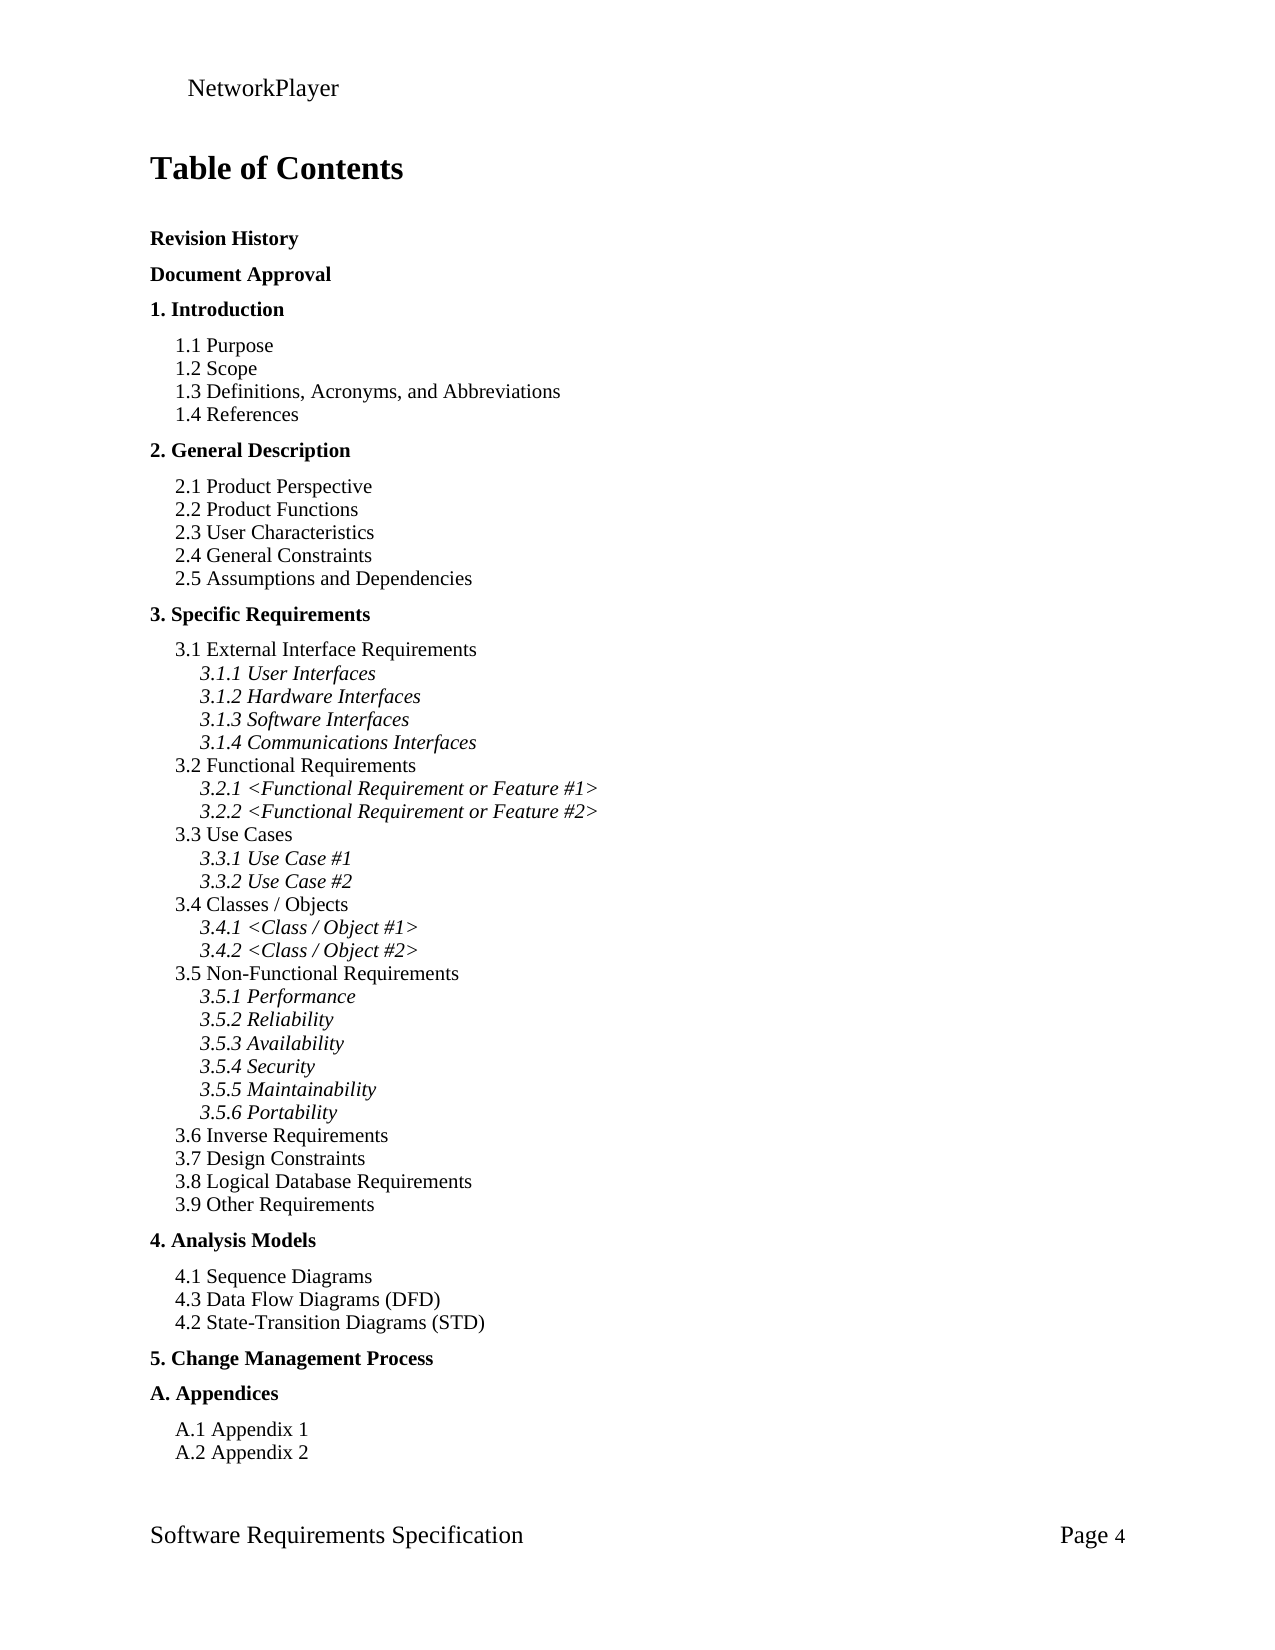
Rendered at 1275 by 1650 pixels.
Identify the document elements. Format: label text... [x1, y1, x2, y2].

text A. Appendices [150, 1382, 1125, 1405]
text 3.1.1 User Interfaces [200, 661, 1125, 684]
text 2.2 Product Functions [175, 498, 1125, 521]
text Revision History [150, 227, 1125, 250]
text 4.1 Sequence Diagrams [175, 1264, 1125, 1288]
text 2.4 General Constraints [175, 544, 1125, 567]
text 3.1.2 Hardware Interfaces [200, 684, 1125, 708]
text 3.4 Classes / Objects [175, 893, 1125, 916]
text 2.5 Assumptions and Dependencies [175, 567, 1125, 590]
text 5. Change Management Process [150, 1346, 1125, 1369]
text 4.2 State-Transition Diagrams (STD) [175, 1311, 1125, 1334]
text 3.5 Non-Functional Requirements [175, 962, 1125, 985]
text 4. Analysis Models [150, 1229, 1125, 1252]
text 3.5.3 Availability [200, 1031, 1125, 1054]
text 3.7 Design Constraints [175, 1147, 1125, 1170]
text A.1 Appendix 1 [175, 1418, 1125, 1441]
text 3.3 Use Cases [175, 823, 1125, 846]
text 1.3 Definitions, Acronyms, and Abbreviations [175, 380, 1125, 403]
text 3.6 Inverse Requirements [175, 1124, 1125, 1147]
text 3.3.2 Use Case #2 [200, 869, 1125, 893]
text 2.3 User Characteristics [175, 521, 1125, 544]
text 3.4.2 <Class / Object #2> [200, 939, 1125, 962]
text 1.4 References [175, 403, 1125, 426]
text 3.8 Logical Database Requirements [175, 1170, 1125, 1193]
text 3.1.3 Software Interfaces [200, 708, 1125, 731]
text 2.1 Product Perspective [175, 474, 1125, 498]
text 3.5.5 Maintainability [200, 1078, 1125, 1101]
text 3.1.4 Communications Interfaces [200, 731, 1125, 754]
text 2. General Description [150, 439, 1125, 462]
text 3.5.6 Portability [200, 1101, 1125, 1124]
text 1.1 Purpose [175, 334, 1125, 357]
text Document Approval [150, 263, 1125, 286]
text Table of Contents [150, 150, 1125, 187]
text 1.2 Scope [175, 357, 1125, 380]
text 4.3 Data Flow Diagrams (DFD) [175, 1288, 1125, 1311]
text 3. Specific Requirements [150, 603, 1125, 626]
text 3.5.2 Reliability [200, 1008, 1125, 1031]
text 3.5.4 Security [200, 1054, 1125, 1078]
text 3.5.1 Performance [200, 985, 1125, 1008]
text 3.2.2 <Functional Requirement or Feature #2> [200, 800, 1125, 823]
text 3.3.1 Use Case #1 [200, 846, 1125, 869]
text 3.2 Functional Requirements [175, 754, 1125, 777]
text 3.2.1 <Functional Requirement or Feature #1> [200, 777, 1125, 800]
text 3.9 Other Requirements [175, 1193, 1125, 1216]
text 3.1 External Interface Requirements [175, 638, 1125, 661]
text A.2 Appendix 2 [175, 1441, 1125, 1464]
text 3.4.1 <Class / Object #1> [200, 916, 1125, 939]
text 1. Introduction [150, 298, 1125, 321]
